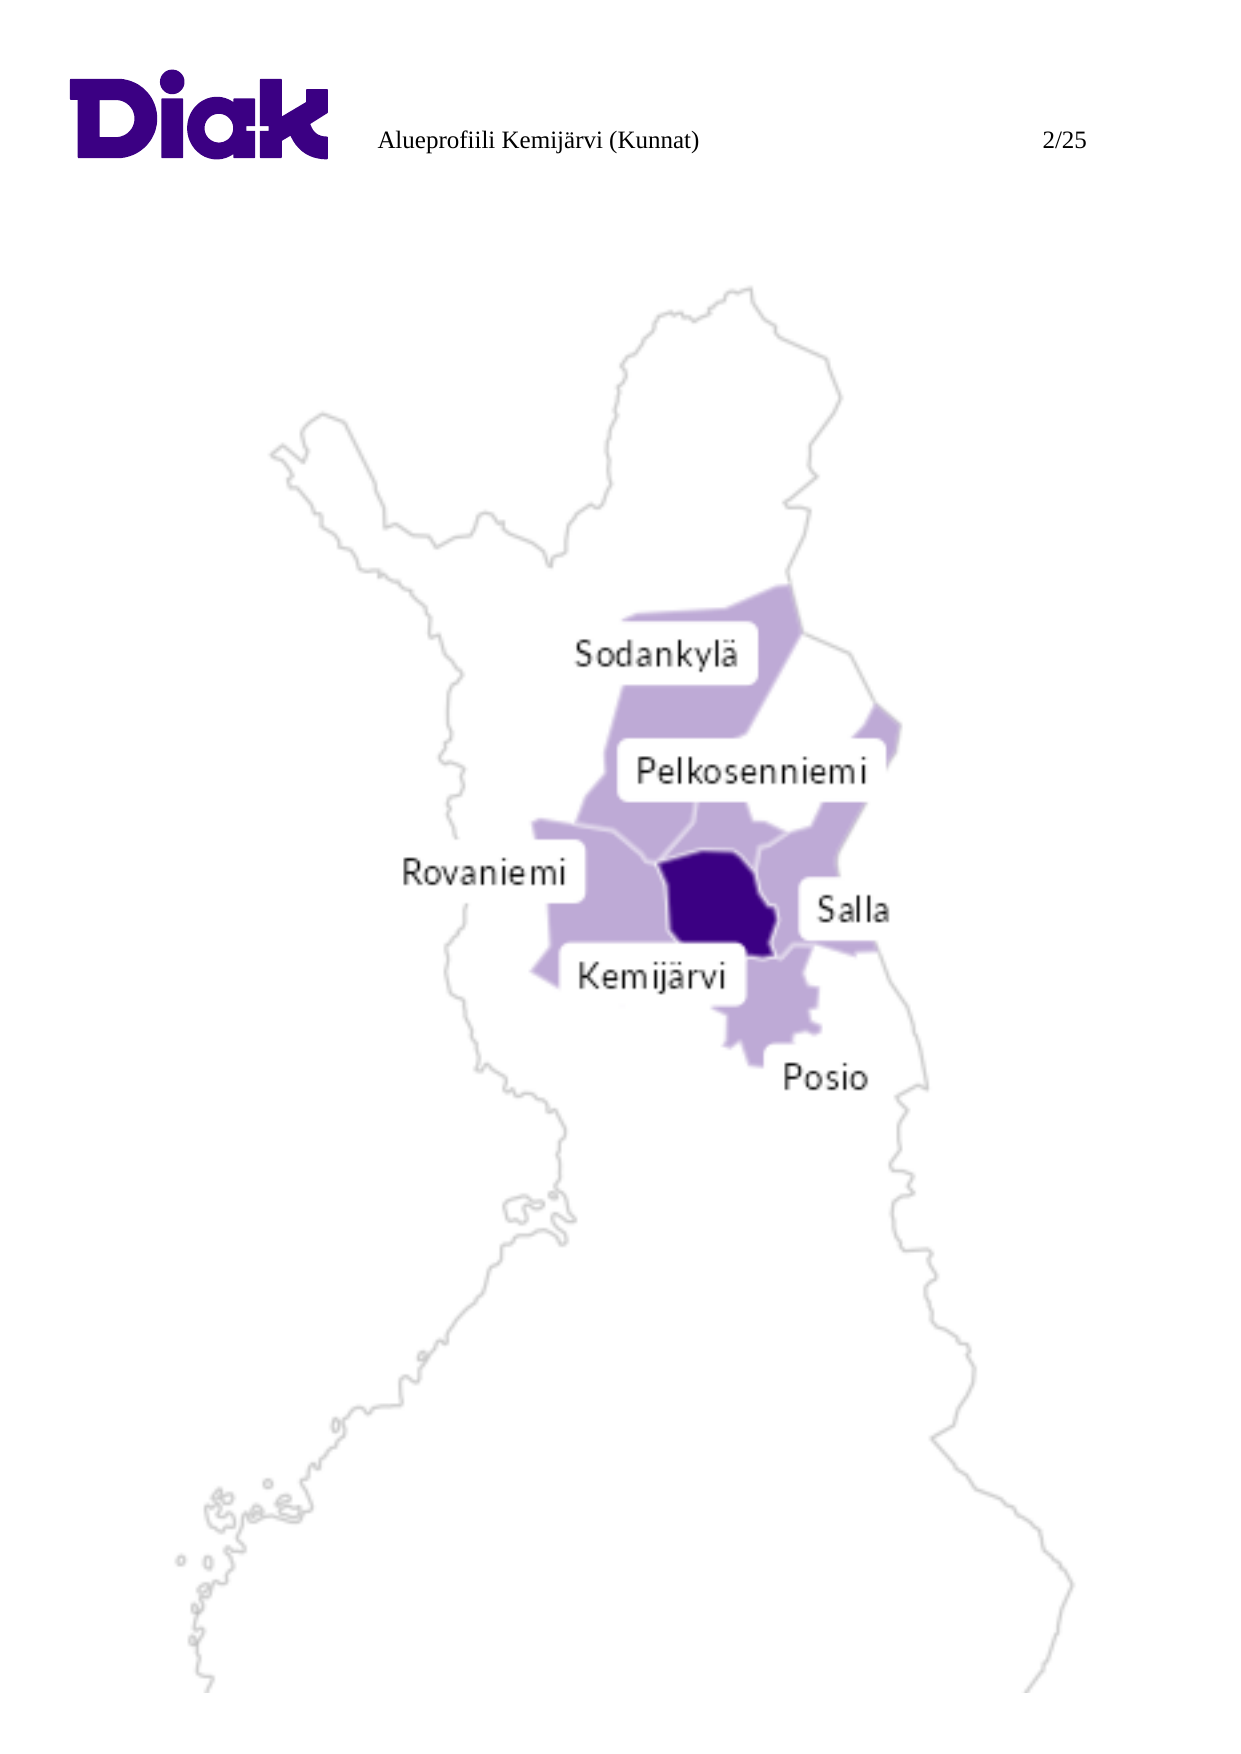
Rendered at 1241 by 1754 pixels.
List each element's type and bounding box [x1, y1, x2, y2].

picture [61, 196, 1179, 1693]
